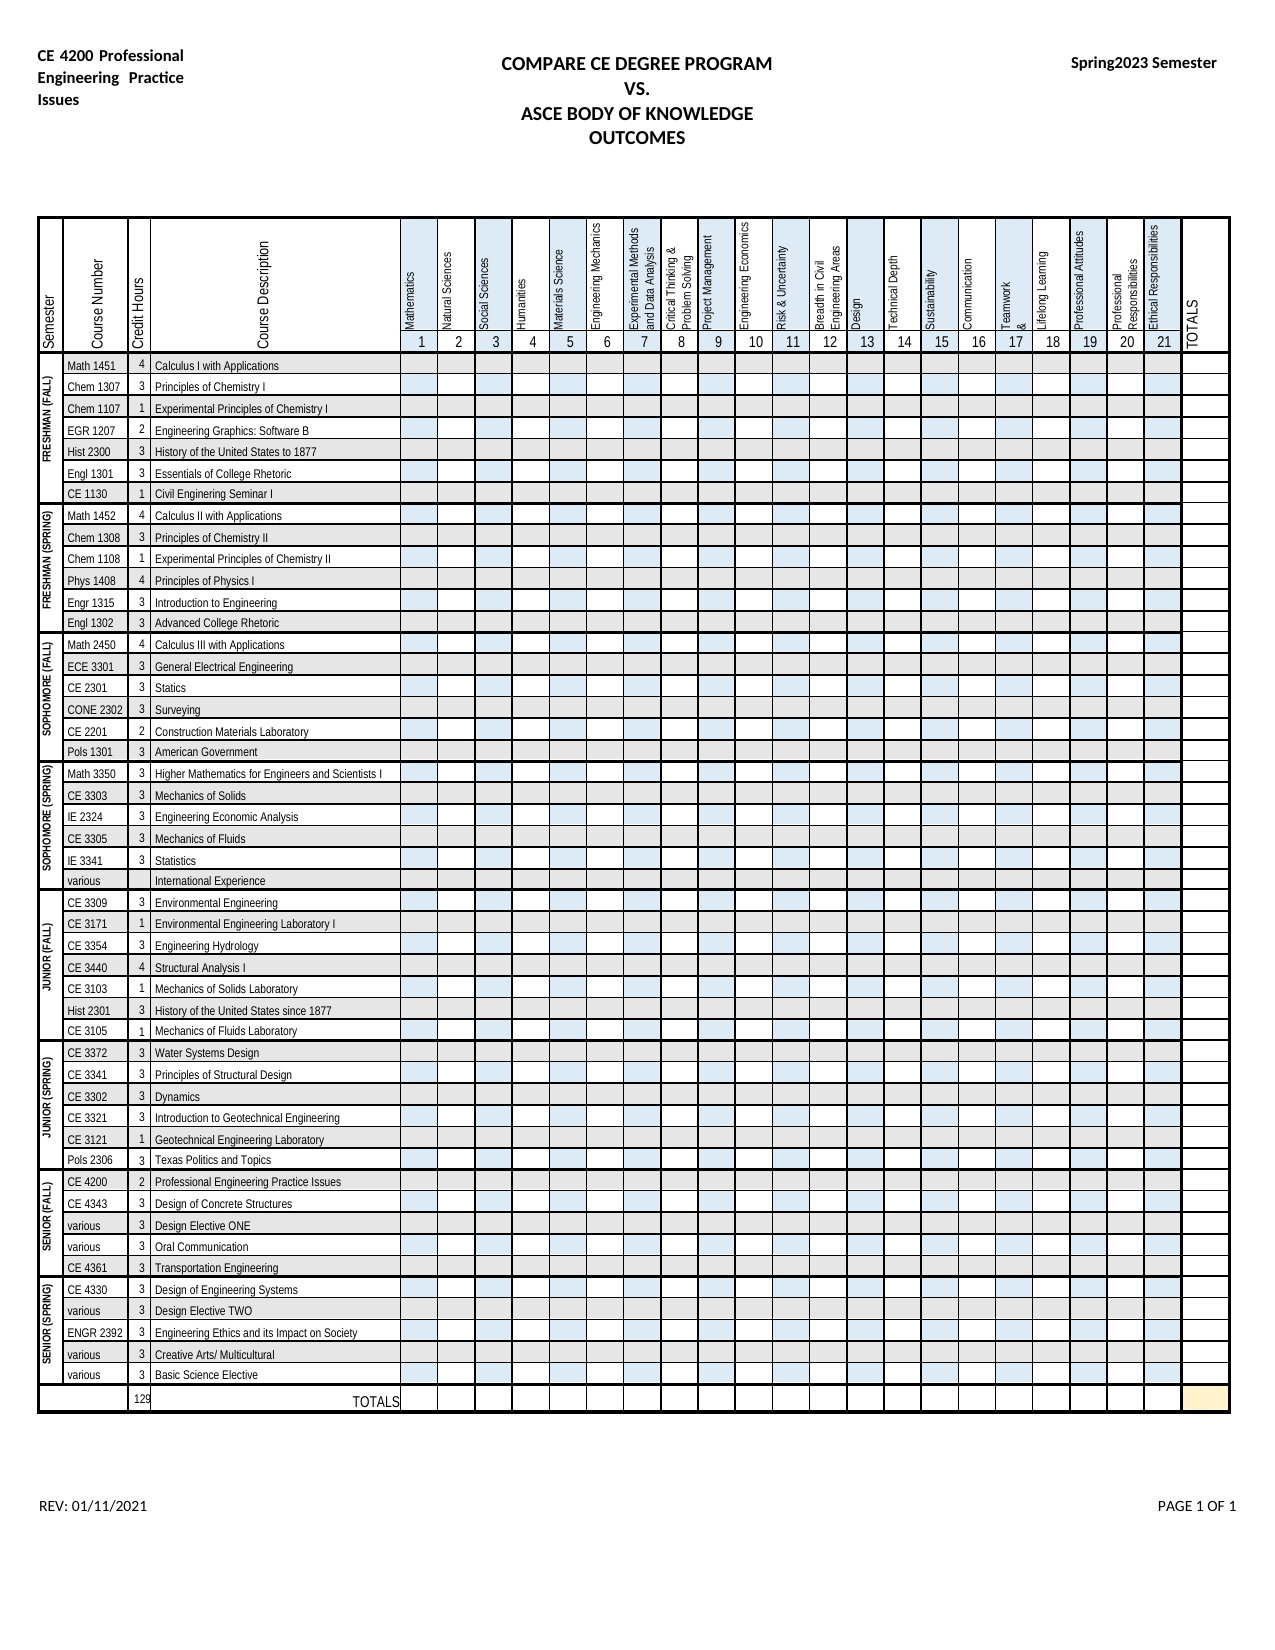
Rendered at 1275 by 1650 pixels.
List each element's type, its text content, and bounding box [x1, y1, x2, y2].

table_cell [699, 1062, 734, 1082]
table_cell [848, 1386, 883, 1410]
table_cell [1183, 568, 1228, 588]
table_cell [624, 1298, 660, 1318]
table_cell [1033, 826, 1069, 846]
table_cell [662, 461, 697, 481]
table_cell [587, 1042, 623, 1061]
table_cell 3 [129, 612, 150, 631]
table_cell [959, 396, 995, 416]
table_cell [959, 1278, 995, 1297]
table_cell CE 3321 [64, 1106, 127, 1126]
table_cell [438, 1235, 474, 1254]
table_cell [773, 1084, 809, 1104]
table_cell [1145, 634, 1180, 652]
table_cell [773, 933, 809, 953]
table_cell [401, 1020, 437, 1039]
table_cell [848, 1342, 883, 1362]
table_cell [587, 439, 623, 459]
table_cell [476, 547, 511, 567]
table_cell [699, 374, 734, 394]
table_header Mathematics [401, 219, 437, 329]
table_cell [476, 1320, 511, 1340]
table_cell [550, 396, 586, 416]
table_cell [438, 826, 474, 846]
table_cell [401, 741, 437, 759]
table_cell [773, 826, 809, 846]
table_cell [587, 805, 623, 824]
table_cell [513, 1213, 549, 1233]
table_cell [810, 1020, 846, 1039]
table_cell [810, 354, 846, 373]
table_cell [810, 1042, 846, 1061]
table_cell [959, 590, 995, 610]
table_cell [662, 1256, 697, 1275]
table_cell 3 [129, 1256, 150, 1275]
table_cell [996, 590, 1032, 610]
table_cell [773, 741, 809, 759]
table_cell [662, 505, 697, 523]
table_cell [959, 805, 995, 824]
table_cell [513, 525, 549, 545]
table_cell [1033, 1363, 1069, 1382]
table_cell [959, 1320, 995, 1340]
table_cell [699, 547, 734, 567]
table_cell [922, 1342, 958, 1362]
table_cell [885, 505, 920, 523]
table_cell [624, 1127, 660, 1147]
table_cell [476, 1020, 511, 1039]
table_cell [885, 676, 920, 696]
table_cell Structural Analysis I [151, 955, 400, 975]
table_cell [1183, 1213, 1228, 1233]
table_cell [699, 634, 734, 652]
table_cell [401, 697, 437, 717]
table_cell IE 2324 [64, 805, 127, 824]
table_cell [1108, 525, 1143, 545]
table_cell [996, 354, 1032, 373]
table_cell [1183, 955, 1228, 975]
table_cell various [64, 1298, 127, 1318]
table_cell TOTALS [151, 1386, 400, 1410]
table_cell [699, 1084, 734, 1104]
table_cell various [64, 1213, 127, 1233]
table_cell 3 [129, 763, 150, 781]
table_cell [810, 1235, 846, 1254]
table_cell [1071, 634, 1106, 652]
table_cell [513, 870, 549, 888]
table_cell [1183, 654, 1228, 674]
table_cell [438, 697, 474, 717]
table_cell [922, 891, 958, 910]
table_cell [1033, 977, 1069, 997]
table_cell [624, 912, 660, 932]
table_cell [438, 1386, 474, 1410]
table_cell [1033, 1256, 1069, 1275]
table_cell Experimental Principles of Chemistry II [151, 547, 400, 567]
table_cell [624, 1191, 660, 1211]
table_cell [699, 461, 734, 481]
table_cell [1108, 955, 1143, 975]
table_cell 3 [129, 1213, 150, 1233]
table_cell Transportation Engineering [151, 1256, 400, 1275]
table_cell [1108, 1191, 1143, 1211]
table_cell [476, 590, 511, 610]
table_cell [624, 590, 660, 610]
table_cell [1108, 848, 1143, 868]
table_cell [1108, 418, 1143, 438]
table_cell [959, 870, 995, 888]
table_cell [736, 1235, 772, 1254]
table_cell [1108, 977, 1143, 997]
table_cell CE 3354 [64, 933, 127, 953]
table_cell [476, 396, 511, 416]
table_cell [848, 805, 883, 824]
table_cell [699, 719, 734, 739]
table_cell [662, 763, 697, 781]
table_cell [1183, 1149, 1228, 1168]
table_cell Chem 1108 [64, 547, 127, 567]
table_cell [513, 568, 549, 588]
table_cell [996, 634, 1032, 652]
table_cell [1033, 1149, 1069, 1168]
table_cell [587, 870, 623, 888]
table_cell Introduction to Geotechnical Engineering [151, 1106, 400, 1126]
table_cell [773, 354, 809, 373]
table_cell [959, 1298, 995, 1318]
table_cell [1145, 374, 1180, 394]
table_cell Mechanics of Fluids Laboratory [151, 1020, 400, 1039]
table_cell [1183, 826, 1228, 846]
table_cell 6 [587, 331, 623, 351]
table_cell [587, 719, 623, 739]
table_cell [662, 1171, 697, 1189]
table_cell Statistics [151, 848, 400, 868]
table_cell 3 [129, 1062, 150, 1082]
table_cell [401, 505, 437, 523]
table_cell [1183, 1020, 1228, 1039]
text ASCE BODY OF KNOWLEDGE OUTCOMES [474, 101, 799, 149]
table_header Design [848, 219, 883, 329]
table_cell [513, 1235, 549, 1254]
table_cell [1145, 1191, 1180, 1211]
table_cell [587, 1235, 623, 1254]
table_cell [885, 891, 920, 910]
table_cell [587, 955, 623, 975]
table_cell [513, 1191, 549, 1211]
table_cell CE 4343 [64, 1191, 127, 1211]
table_cell Chem 1307 [64, 374, 127, 394]
table_header Breadth in Civil Engineering Areas [810, 219, 846, 329]
table_cell [848, 1020, 883, 1039]
table_cell [1033, 912, 1069, 932]
text REV: 01/11/2021 PAGE 1 OF 1 [39, 1496, 1248, 1515]
table_cell [996, 998, 1032, 1018]
table_cell [848, 568, 883, 588]
table_cell 15 [922, 331, 958, 351]
table_cell Engineering Ethics and its Impact on Society [151, 1320, 400, 1340]
table_cell [959, 1149, 995, 1168]
table_cell 4 [129, 568, 150, 588]
table_cell [1071, 977, 1106, 997]
table_cell [550, 1020, 586, 1039]
table_cell [922, 719, 958, 739]
table_cell 2 [129, 1171, 150, 1189]
table_cell [662, 719, 697, 739]
table_cell [1071, 805, 1106, 824]
table_cell [1108, 590, 1143, 610]
table_cell [996, 547, 1032, 567]
table_cell [736, 955, 772, 975]
table_cell [1108, 1084, 1143, 1104]
table_cell [1108, 483, 1143, 502]
table_cell [513, 1256, 549, 1275]
table_cell Mechanics of Solids [151, 783, 400, 803]
table_cell [699, 697, 734, 717]
table_cell [848, 933, 883, 953]
table_cell [996, 1042, 1032, 1061]
table_cell [996, 1127, 1032, 1147]
table_cell [1033, 1320, 1069, 1340]
table_cell [438, 1106, 474, 1126]
table_cell [662, 1213, 697, 1233]
table_cell [438, 1213, 474, 1233]
table_cell [1071, 848, 1106, 868]
table_cell [662, 891, 697, 910]
table_cell 3 [129, 590, 150, 610]
table_cell [1071, 741, 1106, 759]
table_cell [662, 933, 697, 953]
table_cell [959, 826, 995, 846]
table_cell [624, 439, 660, 459]
table_cell [587, 1213, 623, 1233]
table_cell 4 [129, 955, 150, 975]
table_cell CE 3372 [64, 1042, 127, 1061]
table_cell [885, 783, 920, 803]
table_cell [550, 1298, 586, 1318]
table_cell [662, 1278, 697, 1297]
table_cell Hist 2300 [64, 439, 127, 459]
table_cell [1183, 461, 1228, 481]
table_cell [959, 505, 995, 523]
table_cell [1183, 998, 1228, 1018]
table_cell [401, 1363, 437, 1382]
table_cell [513, 1062, 549, 1082]
table_cell [624, 525, 660, 545]
table_header Sustainability [922, 219, 958, 329]
table_cell [810, 590, 846, 610]
table_cell [1071, 1127, 1106, 1147]
table_cell [550, 763, 586, 781]
table_cell [1183, 1256, 1228, 1275]
table_cell [662, 547, 697, 567]
table_cell [996, 374, 1032, 394]
table_cell [1108, 654, 1143, 674]
table_cell [699, 1149, 734, 1168]
table_cell [922, 525, 958, 545]
table_cell [848, 1235, 883, 1254]
table_cell JUNIOR (FALL) [40, 891, 62, 1039]
table_cell [885, 870, 920, 888]
table_cell [624, 354, 660, 373]
table_cell [587, 483, 623, 502]
table_cell [959, 1191, 995, 1211]
table_cell 3 [129, 805, 150, 824]
table_cell [1033, 1106, 1069, 1126]
table_cell [996, 439, 1032, 459]
table_cell [438, 998, 474, 1018]
table_cell [1071, 547, 1106, 567]
table_cell 9 [699, 331, 734, 351]
table_cell [736, 547, 772, 567]
table_cell [848, 634, 883, 652]
table_cell [848, 396, 883, 416]
table_cell [513, 654, 549, 674]
table_cell [848, 998, 883, 1018]
table_cell [587, 1106, 623, 1126]
table_cell [736, 396, 772, 416]
table_cell [1145, 763, 1180, 781]
table_cell [1071, 998, 1106, 1018]
table_cell [1183, 783, 1228, 803]
table_cell [1145, 1106, 1180, 1126]
table_cell Construction Materials Laboratory [151, 719, 400, 739]
table_cell [1108, 1020, 1143, 1039]
table_cell [550, 741, 586, 759]
table_cell [922, 676, 958, 696]
table_cell [699, 1386, 734, 1410]
table_cell 14 [885, 331, 920, 351]
table_cell [624, 1213, 660, 1233]
table_cell [1183, 439, 1228, 459]
table_cell [1108, 396, 1143, 416]
table_cell Environmental Engineering Laboratory I [151, 912, 400, 932]
table_cell [1033, 525, 1069, 545]
table_cell [587, 912, 623, 932]
table_cell [1071, 1235, 1106, 1254]
table_cell [1071, 612, 1106, 631]
table_cell ECE 3301 [64, 654, 127, 674]
table_cell [587, 1342, 623, 1362]
table_cell [848, 1127, 883, 1147]
table_cell [810, 396, 846, 416]
table_cell [848, 418, 883, 438]
table_cell [810, 848, 846, 868]
table_cell [438, 783, 474, 803]
table_cell [438, 634, 474, 652]
table_cell various [64, 1342, 127, 1362]
table_cell [587, 461, 623, 481]
table_cell [1033, 1213, 1069, 1233]
table_cell [624, 396, 660, 416]
table_cell [996, 1298, 1032, 1318]
table_cell [810, 1256, 846, 1275]
table_cell [587, 697, 623, 717]
table_cell [662, 1320, 697, 1340]
table_cell [1108, 1320, 1143, 1340]
table_cell 3 [129, 1191, 150, 1211]
table_cell [810, 998, 846, 1018]
table_cell [587, 1278, 623, 1297]
table_cell 1 [401, 331, 437, 351]
table_cell [513, 374, 549, 394]
table_cell [885, 547, 920, 567]
table_cell CE 4361 [64, 1256, 127, 1275]
table_cell [476, 1042, 511, 1061]
table_cell [810, 676, 846, 696]
table_cell Introduction to Engineering [151, 590, 400, 610]
table_cell [848, 1298, 883, 1318]
table_cell [773, 396, 809, 416]
table_cell [438, 354, 474, 373]
table_cell [550, 505, 586, 523]
table_cell [773, 1106, 809, 1126]
table_cell [922, 1235, 958, 1254]
table_cell [922, 977, 958, 997]
table_cell [699, 590, 734, 610]
table_cell [550, 547, 586, 567]
table_cell [810, 912, 846, 932]
table_cell 3 [129, 1363, 150, 1382]
table_header Experimental Methods and Data Analysis [624, 219, 660, 329]
table_cell [959, 1213, 995, 1233]
table_cell 3 [476, 331, 511, 351]
table_cell [996, 933, 1032, 953]
table_header Teamwork & Leadership [996, 219, 1032, 329]
table_cell [1145, 933, 1180, 953]
table_cell [810, 1363, 846, 1382]
table_cell [662, 805, 697, 824]
table_cell 3 [129, 933, 150, 953]
table_cell [810, 1342, 846, 1362]
table_cell [662, 568, 697, 588]
table_cell [736, 763, 772, 781]
table_header Natural Sciences [438, 219, 474, 329]
table_cell [699, 998, 734, 1018]
table_cell [476, 870, 511, 888]
table_cell [1145, 783, 1180, 803]
table_cell [662, 1235, 697, 1254]
table_cell [550, 1106, 586, 1126]
table_header TOTALS [1183, 219, 1228, 351]
table_cell [773, 1127, 809, 1147]
table_cell [401, 1278, 437, 1297]
table_cell [848, 676, 883, 696]
table_cell [587, 1256, 623, 1275]
table_cell [1071, 1256, 1106, 1275]
table_cell [624, 418, 660, 438]
table_cell [401, 461, 437, 481]
table_cell [959, 1062, 995, 1082]
table_cell [736, 977, 772, 997]
table_cell [1071, 418, 1106, 438]
table_cell [624, 783, 660, 803]
table_cell [996, 1386, 1032, 1410]
table_cell [1108, 1386, 1143, 1410]
table_cell [810, 1149, 846, 1168]
table_cell [624, 998, 660, 1018]
table_cell [476, 1256, 511, 1275]
table_cell [550, 1084, 586, 1104]
table_cell CE 3440 [64, 955, 127, 975]
table_cell [401, 763, 437, 781]
table_cell [810, 805, 846, 824]
table_cell [662, 354, 697, 373]
table_cell [1033, 634, 1069, 652]
table_cell [736, 1320, 772, 1340]
table_cell Principles of Physics I [151, 568, 400, 588]
table_cell [1145, 912, 1180, 932]
table_cell 1 [129, 912, 150, 932]
table_cell [1033, 1127, 1069, 1147]
table_cell [662, 374, 697, 394]
table_cell 3 [129, 461, 150, 481]
table_cell 3 [129, 998, 150, 1018]
table_cell SENIOR (FALL) [40, 1171, 62, 1275]
table_cell CE 3121 [64, 1127, 127, 1147]
table_cell [773, 505, 809, 523]
table_cell [1033, 1084, 1069, 1104]
table_cell [662, 418, 697, 438]
table_cell [624, 1171, 660, 1189]
table_cell [773, 439, 809, 459]
table_cell Hist 2301 [64, 998, 127, 1018]
table_cell [1145, 505, 1180, 523]
table_cell [996, 1256, 1032, 1275]
table_cell [959, 955, 995, 975]
table_cell Phys 1408 [64, 568, 127, 588]
table_cell [513, 461, 549, 481]
table_cell [848, 912, 883, 932]
table_cell [1033, 719, 1069, 739]
table_cell [736, 933, 772, 953]
table_cell [885, 1106, 920, 1126]
table_cell [1071, 1062, 1106, 1082]
table_cell [587, 891, 623, 910]
table_cell CONE 2302 [64, 697, 127, 717]
table_cell [587, 634, 623, 652]
table_cell [662, 396, 697, 416]
table_cell [550, 697, 586, 717]
table_cell Engineering Economic Analysis [151, 805, 400, 824]
table_cell [736, 634, 772, 652]
table_cell [922, 1386, 958, 1410]
table_cell [550, 891, 586, 910]
table_cell Principles of Chemistry I [151, 374, 400, 394]
table_cell [550, 1278, 586, 1297]
table_cell [699, 848, 734, 868]
table_cell [996, 654, 1032, 674]
table_cell [662, 826, 697, 846]
table_cell 3 [129, 1106, 150, 1126]
table_cell CE 2201 [64, 719, 127, 739]
table_cell 3 [129, 1298, 150, 1318]
table_cell [587, 1386, 623, 1410]
table_cell [624, 505, 660, 523]
table_cell [1145, 1149, 1180, 1168]
table_cell [550, 1191, 586, 1211]
table_cell [587, 1149, 623, 1168]
table_cell 3 [129, 676, 150, 696]
table_cell [885, 418, 920, 438]
table_cell Math 2450 [64, 634, 127, 652]
table_cell [662, 1386, 697, 1410]
table_cell 3 [129, 783, 150, 803]
table_cell [1071, 1298, 1106, 1318]
table_cell [959, 848, 995, 868]
table_cell 3 [129, 741, 150, 759]
table_cell [959, 1042, 995, 1061]
table_cell [810, 1386, 846, 1410]
table_cell [773, 547, 809, 567]
table_cell CE 3309 [64, 891, 127, 910]
table_cell [624, 741, 660, 759]
table_cell [922, 1042, 958, 1061]
table_cell [476, 741, 511, 759]
table_cell [401, 1106, 437, 1126]
table_cell [1071, 1042, 1106, 1061]
table_cell [587, 763, 623, 781]
table_cell [624, 955, 660, 975]
table_cell [996, 1278, 1032, 1297]
table_cell [699, 763, 734, 781]
table_cell [885, 763, 920, 781]
table_cell [624, 1320, 660, 1340]
table_cell [550, 1171, 586, 1189]
table_cell CE 3302 [64, 1084, 127, 1104]
table_cell [959, 1363, 995, 1382]
table_cell [773, 848, 809, 868]
table_cell [1145, 1298, 1180, 1318]
table_cell [550, 612, 586, 631]
table_cell SOPHOMORE (SPRING) [40, 763, 62, 888]
table_cell [996, 1320, 1032, 1340]
table_cell Environmental Engineering [151, 891, 400, 910]
table_cell [438, 676, 474, 696]
table_cell [848, 505, 883, 523]
table_cell [848, 783, 883, 803]
table_cell SOPHOMORE (FALL) [40, 634, 62, 759]
table_cell [1071, 1342, 1106, 1362]
table_cell [922, 1084, 958, 1104]
table_cell [476, 654, 511, 674]
table_cell [699, 676, 734, 696]
table_cell [1183, 1298, 1228, 1318]
table_cell [1033, 1278, 1069, 1297]
table_cell [922, 805, 958, 824]
table_cell [476, 1278, 511, 1297]
table_header Technical Depth [885, 219, 920, 329]
table_cell CE 3303 [64, 783, 127, 803]
table_cell [401, 1256, 437, 1275]
table_cell Math 1451 [64, 354, 127, 373]
table_cell [1183, 1170, 1228, 1189]
table_cell Civil Enginering Seminar I [151, 483, 400, 502]
table_cell [1183, 503, 1228, 523]
table_cell [587, 1320, 623, 1340]
table_cell [848, 1191, 883, 1211]
table_cell [513, 741, 549, 759]
table_cell [1033, 1342, 1069, 1362]
table_cell Essentials of College Rhetoric [151, 461, 400, 481]
table_cell [699, 826, 734, 846]
table_cell [1071, 697, 1106, 717]
table_cell [810, 1106, 846, 1126]
table_cell [773, 483, 809, 502]
table_cell [1071, 1171, 1106, 1189]
table_cell 3 [129, 848, 150, 868]
table_cell Oral Communication [151, 1235, 400, 1254]
table_cell [1145, 955, 1180, 975]
table_cell [1071, 826, 1106, 846]
table_cell [1183, 354, 1228, 373]
table_cell [699, 1235, 734, 1254]
table_cell [996, 612, 1032, 631]
table_cell Calculus I with Applications [151, 354, 400, 373]
table_cell 13 [848, 331, 883, 351]
table_cell Chem 1107 [64, 396, 127, 416]
table_cell [438, 525, 474, 545]
table_cell [699, 505, 734, 523]
table_cell [810, 783, 846, 803]
table_cell Experimental Principles of Chemistry I [151, 396, 400, 416]
table_cell 20 [1108, 331, 1143, 351]
table_cell [810, 525, 846, 545]
table_cell [550, 590, 586, 610]
table_cell [736, 1149, 772, 1168]
table_cell [922, 1020, 958, 1039]
table_cell [959, 697, 995, 717]
table_cell [1183, 912, 1228, 932]
table_cell [401, 1171, 437, 1189]
table_cell [996, 1191, 1032, 1211]
table_cell [736, 568, 772, 588]
table_cell [662, 741, 697, 759]
table_cell [476, 568, 511, 588]
table_cell [1071, 505, 1106, 523]
table_cell 3 [129, 1235, 150, 1254]
table_cell [922, 1062, 958, 1082]
table_cell [1108, 1278, 1143, 1297]
table_cell [1033, 1062, 1069, 1082]
table_cell CE 1130 [64, 483, 127, 502]
table_cell [1033, 741, 1069, 759]
table_cell [885, 1235, 920, 1254]
table_cell [662, 783, 697, 803]
table_cell [476, 1171, 511, 1189]
table_cell [959, 1342, 995, 1362]
table_cell [513, 396, 549, 416]
table_cell [401, 912, 437, 932]
table_cell [885, 1042, 920, 1061]
table_cell [810, 439, 846, 459]
table_cell [1071, 783, 1106, 803]
table_cell [1033, 354, 1069, 373]
table_cell [773, 1149, 809, 1168]
table_cell [1145, 1042, 1180, 1061]
table_cell [1033, 1020, 1069, 1039]
table_cell [996, 848, 1032, 868]
table_cell [550, 1256, 586, 1275]
table_cell [699, 1298, 734, 1318]
table_cell [699, 483, 734, 502]
table_cell [922, 1106, 958, 1126]
table_cell [699, 1191, 734, 1211]
table_cell [40, 1386, 127, 1410]
table_cell [848, 977, 883, 997]
table_cell [476, 1298, 511, 1318]
table_cell [885, 848, 920, 868]
table_cell [1145, 590, 1180, 610]
table_cell [662, 977, 697, 997]
table_cell [401, 1084, 437, 1104]
table_cell Design Elective ONE [151, 1213, 400, 1233]
table_header Materials Science [550, 219, 586, 329]
table_cell [699, 1278, 734, 1297]
table_cell [885, 1191, 920, 1211]
table_cell [587, 1171, 623, 1189]
table_cell [922, 870, 958, 888]
table_cell [810, 870, 846, 888]
table_cell [476, 1213, 511, 1233]
table_cell [959, 374, 995, 394]
table_cell [1145, 977, 1180, 997]
table_cell [810, 977, 846, 997]
table_cell [624, 461, 660, 481]
table_cell Pols 1301 [64, 741, 127, 759]
table_cell [401, 525, 437, 545]
table_cell [773, 1256, 809, 1275]
table_cell [922, 741, 958, 759]
table_cell [662, 998, 697, 1018]
table_cell [476, 418, 511, 438]
table_cell [476, 483, 511, 502]
table_cell [1033, 998, 1069, 1018]
table_cell [1108, 547, 1143, 567]
table_cell 4 [129, 634, 150, 652]
table_cell [1183, 1062, 1228, 1082]
table_cell [1108, 354, 1143, 373]
table_cell [885, 525, 920, 545]
table_cell [476, 891, 511, 910]
table_cell Dynamics [151, 1084, 400, 1104]
table_cell [624, 891, 660, 910]
table_cell [1071, 870, 1106, 888]
table_header Ethical Responsibilities [1145, 219, 1180, 329]
table_cell [1033, 891, 1069, 910]
table_cell [401, 439, 437, 459]
table_cell [1108, 933, 1143, 953]
table_cell [922, 998, 958, 1018]
table_cell [699, 955, 734, 975]
table_cell [885, 697, 920, 717]
table_cell [438, 1191, 474, 1211]
table_cell [513, 848, 549, 868]
table_cell [1145, 418, 1180, 438]
table_cell 16 [959, 331, 995, 351]
table_cell [922, 354, 958, 373]
table_cell 4 [129, 505, 150, 523]
table_cell IE 3341 [64, 848, 127, 868]
table_cell [401, 1042, 437, 1061]
table_cell [662, 1298, 697, 1318]
table_cell [1108, 912, 1143, 932]
table_cell ENGR 2392 [64, 1320, 127, 1340]
table_cell [848, 891, 883, 910]
table_cell [996, 1149, 1032, 1168]
table_cell [1145, 826, 1180, 846]
table_cell [922, 1127, 958, 1147]
table_cell [438, 1342, 474, 1362]
table_cell [476, 848, 511, 868]
table_cell [1033, 1191, 1069, 1211]
table_cell [1145, 568, 1180, 588]
table_cell [922, 374, 958, 394]
table_cell [885, 1320, 920, 1340]
table_cell [996, 1106, 1032, 1126]
table_cell [885, 654, 920, 674]
table_cell [587, 741, 623, 759]
table_cell [1108, 1127, 1143, 1147]
table_cell [476, 783, 511, 803]
table_cell 129 [129, 1386, 150, 1410]
table_cell [662, 955, 697, 975]
table_cell [550, 1342, 586, 1362]
table_cell [401, 374, 437, 394]
table_cell [550, 870, 586, 888]
table_cell [438, 374, 474, 394]
table_cell [773, 418, 809, 438]
table_cell [1183, 418, 1228, 438]
table_cell [922, 418, 958, 438]
table_cell [438, 505, 474, 523]
table_cell [1033, 461, 1069, 481]
table_cell [699, 418, 734, 438]
table_cell [848, 1320, 883, 1340]
table_cell [1108, 1042, 1143, 1061]
table_cell [624, 612, 660, 631]
table_cell [401, 612, 437, 631]
table_cell [476, 505, 511, 523]
table_cell [736, 439, 772, 459]
table_cell [1108, 805, 1143, 824]
table_cell [401, 977, 437, 997]
table_cell [1071, 1020, 1106, 1039]
table_cell [996, 676, 1032, 696]
table_cell [438, 396, 474, 416]
table_cell [922, 612, 958, 631]
table_cell [959, 783, 995, 803]
table_cell [438, 741, 474, 759]
table_cell [959, 568, 995, 588]
table_cell 3 [129, 826, 150, 846]
table_cell [848, 1213, 883, 1233]
table_cell [885, 1278, 920, 1297]
table_cell [1145, 547, 1180, 567]
table_cell [922, 1363, 958, 1382]
table_cell JUNIOR (SPRING) [40, 1042, 62, 1168]
table_cell [773, 612, 809, 631]
table_cell CE 2301 [64, 676, 127, 696]
table_cell [1108, 461, 1143, 481]
table_cell [848, 1171, 883, 1189]
table_cell [401, 354, 437, 373]
table_cell [736, 1084, 772, 1104]
table_cell [476, 977, 511, 997]
table_cell [810, 891, 846, 910]
table_cell [810, 1213, 846, 1233]
table_cell [1033, 805, 1069, 824]
table_cell [996, 1062, 1032, 1082]
table_cell [1183, 676, 1228, 696]
table_cell [885, 933, 920, 953]
table_cell [587, 977, 623, 997]
table_cell [959, 933, 995, 953]
table_cell [996, 955, 1032, 975]
table_cell [885, 1256, 920, 1275]
table_cell [438, 1084, 474, 1104]
table_cell [699, 933, 734, 953]
table_cell [513, 1363, 549, 1382]
table_cell [513, 439, 549, 459]
table_cell [699, 1363, 734, 1382]
table_cell [587, 547, 623, 567]
table_cell [1071, 1106, 1106, 1126]
table_cell [736, 848, 772, 868]
table_cell [401, 1127, 437, 1147]
table_cell [736, 612, 772, 631]
table_cell History of the United States since 1877 [151, 998, 400, 1018]
table_cell [401, 719, 437, 739]
table_cell [885, 612, 920, 631]
table_cell [513, 634, 549, 652]
table_cell Calculus II with Applications [151, 505, 400, 523]
table_cell [736, 1127, 772, 1147]
table_cell [513, 826, 549, 846]
table_cell [810, 374, 846, 394]
table_cell [401, 590, 437, 610]
table_cell [513, 1342, 549, 1362]
table_cell [773, 1278, 809, 1297]
table_cell [1145, 354, 1180, 373]
table_cell [1145, 1320, 1180, 1340]
table_cell [1071, 461, 1106, 481]
table_cell CE 3171 [64, 912, 127, 932]
table_cell [810, 612, 846, 631]
table_cell [848, 354, 883, 373]
table_cell [736, 505, 772, 523]
table_cell [736, 418, 772, 438]
table_cell Chem 1308 [64, 525, 127, 545]
table_cell [1033, 1042, 1069, 1061]
table_cell [885, 483, 920, 502]
table_cell [587, 1363, 623, 1382]
table_cell [1183, 1191, 1228, 1211]
table_cell [550, 998, 586, 1018]
table_cell [624, 568, 660, 588]
table_cell [885, 1386, 920, 1410]
table_cell [476, 1191, 511, 1211]
table_cell [1108, 763, 1143, 781]
table_cell [959, 439, 995, 459]
table_cell [959, 741, 995, 759]
table_cell [699, 612, 734, 631]
table_header Lifelong Learning [1033, 219, 1069, 329]
table_cell [1071, 1149, 1106, 1168]
table_cell [922, 912, 958, 932]
table_cell [885, 1020, 920, 1039]
table_cell [773, 676, 809, 696]
table_cell 8 [662, 331, 697, 351]
table_cell [996, 1342, 1032, 1362]
table_cell [1183, 1320, 1228, 1340]
table_cell [1071, 1084, 1106, 1104]
table_cell [438, 933, 474, 953]
table_cell Engr 1315 [64, 590, 127, 610]
table_cell [438, 955, 474, 975]
table_cell [959, 525, 995, 545]
table_cell [959, 1171, 995, 1189]
table_cell [959, 654, 995, 674]
table_cell [438, 590, 474, 610]
table_cell [513, 1149, 549, 1168]
table_cell [959, 1084, 995, 1104]
table_cell [662, 848, 697, 868]
table_cell [662, 1342, 697, 1362]
table_cell [438, 1020, 474, 1039]
table_cell [773, 1320, 809, 1340]
table_cell American Government [151, 741, 400, 759]
table_cell [1145, 805, 1180, 824]
table_cell [1145, 848, 1180, 868]
table_cell [1145, 612, 1180, 631]
table_cell [550, 1213, 586, 1233]
table_cell [476, 763, 511, 781]
table_cell [848, 525, 883, 545]
table_cell [438, 418, 474, 438]
table_cell Engl 1302 [64, 612, 127, 631]
table_cell [438, 1042, 474, 1061]
table_cell [699, 1127, 734, 1147]
table_cell [848, 697, 883, 717]
table_cell [624, 1062, 660, 1082]
table_cell [1145, 1171, 1180, 1189]
table_header Humanities [513, 219, 549, 329]
table_cell [401, 848, 437, 868]
table_cell [1145, 1127, 1180, 1147]
table_cell [476, 354, 511, 373]
table_cell [1145, 654, 1180, 674]
table_cell [476, 933, 511, 953]
table_cell [1108, 1106, 1143, 1126]
table_cell [476, 525, 511, 545]
table_cell [1033, 1171, 1069, 1189]
table_cell [513, 483, 549, 502]
table_cell 3 [129, 439, 150, 459]
table_cell CE 3341 [64, 1062, 127, 1082]
table_cell [1145, 697, 1180, 717]
table_cell [959, 998, 995, 1018]
table_cell Higher Mathematics for Engineers and Scientists I [151, 763, 400, 781]
table_cell [624, 483, 660, 502]
table_cell 4 [513, 331, 549, 351]
table_cell [438, 483, 474, 502]
table_cell [513, 1278, 549, 1297]
table_cell [996, 826, 1032, 846]
table_cell [513, 977, 549, 997]
table_cell [848, 741, 883, 759]
table_header Communication [959, 219, 995, 329]
table_cell [1108, 1342, 1143, 1362]
table_cell [1145, 1062, 1180, 1082]
table_cell [1071, 483, 1106, 502]
table_cell [885, 805, 920, 824]
table_cell [1108, 1171, 1143, 1189]
table_cell 21 [1145, 331, 1180, 351]
table_cell [1183, 483, 1228, 502]
table_cell [513, 1020, 549, 1039]
table_cell [662, 525, 697, 545]
table_cell [1071, 763, 1106, 781]
table_cell [996, 741, 1032, 759]
table_cell [736, 590, 772, 610]
table_cell various [64, 1363, 127, 1382]
table_cell [996, 525, 1032, 545]
table_cell Statics [151, 676, 400, 696]
table_cell [736, 1256, 772, 1275]
table_cell [662, 612, 697, 631]
table_cell [959, 891, 995, 910]
table_cell [773, 697, 809, 717]
table_cell [550, 439, 586, 459]
table_cell [1033, 505, 1069, 523]
table_cell [1033, 1235, 1069, 1254]
table_cell [1183, 697, 1228, 717]
table_cell [996, 697, 1032, 717]
table_cell [587, 998, 623, 1018]
table_cell 3 [129, 525, 150, 545]
table_cell [736, 354, 772, 373]
table_cell [662, 1149, 697, 1168]
table_cell [848, 848, 883, 868]
table_cell [810, 1298, 846, 1318]
table_cell [699, 654, 734, 674]
table_cell [810, 697, 846, 717]
table_cell [1071, 1386, 1106, 1410]
table_cell 17 [996, 331, 1032, 351]
table_cell [773, 568, 809, 588]
table_cell [959, 461, 995, 481]
table_cell [773, 998, 809, 1018]
table_cell [624, 1363, 660, 1382]
table_cell [810, 1127, 846, 1147]
table_cell [773, 1062, 809, 1082]
table_cell [401, 568, 437, 588]
table_cell [1108, 1298, 1143, 1318]
table_header Engineering Mechanics [587, 219, 623, 329]
table_cell [550, 676, 586, 696]
table_cell [699, 1042, 734, 1061]
table_cell [1108, 374, 1143, 394]
table_cell [438, 912, 474, 932]
table_cell [773, 1363, 809, 1382]
table_cell Mechanics of Fluids [151, 826, 400, 846]
table_cell [959, 1256, 995, 1275]
table_cell [848, 483, 883, 502]
table_cell [662, 590, 697, 610]
table_cell [624, 848, 660, 868]
table_cell [1071, 1363, 1106, 1382]
table_cell [1145, 396, 1180, 416]
table_cell [550, 461, 586, 481]
table_cell [401, 483, 437, 502]
table_cell [624, 374, 660, 394]
table_cell [699, 396, 734, 416]
table_cell [885, 977, 920, 997]
table_cell [1145, 1278, 1180, 1297]
table_cell [736, 783, 772, 803]
table_cell [513, 547, 549, 567]
table_cell 3 [129, 1342, 150, 1362]
table_cell [662, 1020, 697, 1039]
table_header Professional Responsibilities [1108, 219, 1143, 329]
table_cell [550, 654, 586, 674]
table_header Critical Thinking & Problem Solving [662, 219, 697, 329]
table_cell [624, 547, 660, 567]
table_cell [476, 912, 511, 932]
table_cell [996, 783, 1032, 803]
table_cell [810, 568, 846, 588]
table_cell 3 [129, 1320, 150, 1340]
table_cell [438, 568, 474, 588]
table_cell [1071, 439, 1106, 459]
table_cell [438, 1171, 474, 1189]
table_cell 4 [129, 354, 150, 373]
table_cell [773, 805, 809, 824]
table_cell Design Elective TWO [151, 1298, 400, 1318]
table_cell [699, 870, 734, 888]
table_cell [885, 741, 920, 759]
table_cell [401, 955, 437, 975]
table_cell [848, 719, 883, 739]
table_cell [587, 568, 623, 588]
table_cell [736, 912, 772, 932]
table_cell [885, 1149, 920, 1168]
table_cell [773, 977, 809, 997]
table_cell [476, 374, 511, 394]
table_cell [438, 1363, 474, 1382]
table_cell [885, 439, 920, 459]
table_cell [1071, 933, 1106, 953]
table_cell [922, 547, 958, 567]
table_cell [550, 977, 586, 997]
table_cell [587, 396, 623, 416]
table_cell [736, 870, 772, 888]
table_cell Basic Science Elective [151, 1363, 400, 1382]
table_cell [1071, 1191, 1106, 1211]
table_cell [1108, 998, 1143, 1018]
table_cell 1 [129, 1020, 150, 1039]
table_cell Pols 2306 [64, 1149, 127, 1168]
table_cell [885, 1363, 920, 1382]
table_cell [401, 826, 437, 846]
table_cell [959, 763, 995, 781]
table_cell [996, 418, 1032, 438]
table_cell [476, 998, 511, 1018]
table_cell [624, 933, 660, 953]
table_cell [587, 1062, 623, 1082]
table_cell [996, 1213, 1032, 1233]
table_cell [996, 568, 1032, 588]
table_cell [773, 763, 809, 781]
table_cell [1071, 955, 1106, 975]
table_cell [736, 654, 772, 674]
table_cell [1108, 1149, 1143, 1168]
table_cell [848, 870, 883, 888]
table_cell [773, 783, 809, 803]
table_cell [438, 1256, 474, 1275]
table_cell [401, 870, 437, 888]
table_cell [810, 634, 846, 652]
table_cell [773, 912, 809, 932]
table_cell [662, 1127, 697, 1147]
table_cell [513, 612, 549, 631]
table_cell [810, 826, 846, 846]
table_cell [885, 1213, 920, 1233]
table_cell [401, 396, 437, 416]
table_cell 1 [129, 396, 150, 416]
table_cell [476, 805, 511, 824]
table_cell [848, 1363, 883, 1382]
table_cell [996, 1363, 1032, 1382]
table_cell [810, 763, 846, 781]
table_cell [513, 1042, 549, 1061]
table_cell [885, 1298, 920, 1318]
table_cell Engineering Hydrology [151, 933, 400, 953]
table_cell [401, 1386, 437, 1410]
table_cell [810, 1084, 846, 1104]
table_cell Engl 1301 [64, 461, 127, 481]
table_cell [736, 891, 772, 910]
table_cell Design of Engineering Systems [151, 1278, 400, 1297]
table_cell [885, 634, 920, 652]
table_cell [1183, 761, 1228, 781]
table_cell [810, 719, 846, 739]
table_cell [476, 612, 511, 631]
table_cell [848, 826, 883, 846]
table_cell 2 [438, 331, 474, 351]
table_cell [513, 1298, 549, 1318]
table_cell [476, 719, 511, 739]
table_cell 3 [129, 891, 150, 910]
table_cell [885, 461, 920, 481]
table_cell [662, 676, 697, 696]
table_cell [996, 763, 1032, 781]
table_cell [624, 676, 660, 696]
table_cell [550, 483, 586, 502]
table_cell [1108, 741, 1143, 759]
table_cell [922, 1171, 958, 1189]
table_cell [922, 826, 958, 846]
table_cell [624, 1042, 660, 1061]
table_cell [476, 955, 511, 975]
table_cell [736, 1062, 772, 1082]
table_cell [773, 461, 809, 481]
table_cell 1 [129, 1127, 150, 1147]
table_cell [1108, 568, 1143, 588]
table_cell [959, 612, 995, 631]
table_cell [1108, 826, 1143, 846]
table_cell [1183, 870, 1228, 888]
table_cell Principles of Chemistry II [151, 525, 400, 545]
table_cell [959, 547, 995, 567]
table_cell [1108, 1363, 1143, 1382]
table_cell 3 [129, 1084, 150, 1104]
table_cell [959, 719, 995, 739]
table_cell [699, 912, 734, 932]
table_cell Math 3350 [64, 763, 127, 781]
table_cell [476, 1386, 511, 1410]
table_cell [587, 783, 623, 803]
table_cell [587, 354, 623, 373]
table_cell [662, 1062, 697, 1082]
table_cell [438, 805, 474, 824]
table_cell [996, 505, 1032, 523]
text COMPARE CE DEGREE PROGRAM VS. [501, 51, 773, 100]
table_cell [1183, 590, 1228, 610]
table_cell [773, 374, 809, 394]
table_cell [810, 483, 846, 502]
table_cell [1071, 719, 1106, 739]
table_cell 11 [773, 331, 809, 351]
table_cell [1183, 1386, 1228, 1410]
table_cell [1183, 1041, 1228, 1061]
table_cell [476, 1342, 511, 1362]
table_cell [922, 1213, 958, 1233]
table_cell [1108, 870, 1143, 888]
table_cell [513, 998, 549, 1018]
table_cell [736, 741, 772, 759]
table_cell [624, 1149, 660, 1168]
table_cell [848, 590, 883, 610]
table_cell [773, 654, 809, 674]
table_cell [885, 568, 920, 588]
table_cell [736, 719, 772, 739]
table_cell [736, 525, 772, 545]
table_cell [810, 741, 846, 759]
table_cell [1183, 848, 1228, 868]
table_cell [662, 1191, 697, 1211]
table_cell [401, 933, 437, 953]
table_cell [699, 805, 734, 824]
table_cell [773, 590, 809, 610]
table_cell [624, 1256, 660, 1275]
table_cell [513, 1320, 549, 1340]
table_cell [513, 1106, 549, 1126]
table_cell [438, 891, 474, 910]
table_cell [550, 1149, 586, 1168]
table_cell [1033, 612, 1069, 631]
table_cell [550, 1320, 586, 1340]
table_cell [1033, 374, 1069, 394]
table_cell 18 [1033, 331, 1069, 351]
table_cell [624, 1278, 660, 1297]
table_cell [1071, 568, 1106, 588]
table_cell [848, 763, 883, 781]
table_cell [1183, 977, 1228, 997]
table_cell [922, 933, 958, 953]
table_cell 3 [129, 697, 150, 717]
table_cell [1033, 933, 1069, 953]
table_cell [1183, 933, 1228, 953]
table_cell [1033, 590, 1069, 610]
table_cell CE 3105 [64, 1020, 127, 1039]
table_cell [550, 1363, 586, 1382]
table_cell 2 [129, 418, 150, 438]
table_cell [922, 697, 958, 717]
table_cell [959, 1235, 995, 1254]
table_cell [550, 783, 586, 803]
table_cell [513, 1386, 549, 1410]
table_cell [513, 697, 549, 717]
table_cell [401, 1062, 437, 1082]
table_cell [624, 1084, 660, 1104]
table_cell [885, 1171, 920, 1189]
table_cell [736, 1020, 772, 1039]
table_cell [550, 568, 586, 588]
table_cell [438, 1127, 474, 1147]
table_cell [1183, 1084, 1228, 1104]
table_cell [736, 697, 772, 717]
table_cell various [64, 870, 127, 888]
table_cell [587, 612, 623, 631]
table_cell [848, 547, 883, 567]
table_cell [996, 1171, 1032, 1189]
table_cell [476, 1062, 511, 1082]
table_cell [587, 1298, 623, 1318]
table_cell [773, 719, 809, 739]
table_cell [550, 933, 586, 953]
table_cell [662, 483, 697, 502]
table_cell [1033, 763, 1069, 781]
table_cell [662, 1106, 697, 1126]
table_cell [401, 654, 437, 674]
table_cell [848, 461, 883, 481]
table_cell [1145, 1363, 1180, 1382]
table_cell [550, 525, 586, 545]
table_cell [1033, 418, 1069, 438]
table_header Social Sciences [476, 219, 511, 329]
table_cell [699, 741, 734, 759]
table_cell [1183, 547, 1228, 567]
table_cell [1145, 1084, 1180, 1104]
table_cell [1033, 1298, 1069, 1318]
table_cell [513, 1127, 549, 1147]
table_cell [438, 719, 474, 739]
table_cell [1108, 1062, 1143, 1082]
table_cell [699, 1106, 734, 1126]
table_cell [885, 1127, 920, 1147]
table_cell [1183, 632, 1228, 652]
table_cell [624, 763, 660, 781]
table_cell [476, 697, 511, 717]
table_cell [1071, 912, 1106, 932]
table_cell [401, 998, 437, 1018]
table_cell [699, 1320, 734, 1340]
table_cell [662, 697, 697, 717]
table_cell [129, 870, 150, 888]
table_cell [662, 870, 697, 888]
table_cell [476, 676, 511, 696]
table_cell [922, 461, 958, 481]
table_cell [1183, 719, 1228, 739]
table_cell [587, 654, 623, 674]
table_cell [848, 612, 883, 631]
table_cell [959, 483, 995, 502]
table_cell [773, 1298, 809, 1318]
table_cell [1033, 783, 1069, 803]
table_cell [476, 461, 511, 481]
table_cell 19 [1071, 331, 1106, 351]
table_cell [438, 654, 474, 674]
table_cell [773, 1042, 809, 1061]
table_cell [550, 912, 586, 932]
table_header Semester [40, 219, 62, 351]
table_cell [996, 396, 1032, 416]
table_cell [513, 354, 549, 373]
table_cell [1071, 1320, 1106, 1340]
table_cell various [64, 1235, 127, 1254]
table_cell CE 4200 [64, 1171, 127, 1189]
table_cell [476, 826, 511, 846]
table_cell [550, 1386, 586, 1410]
table_cell [438, 1062, 474, 1082]
table_cell [885, 1062, 920, 1082]
table_cell [848, 955, 883, 975]
table_cell [736, 1342, 772, 1362]
table_cell [810, 418, 846, 438]
table_cell [1033, 870, 1069, 888]
table_cell [624, 805, 660, 824]
table_cell 5 [550, 331, 586, 351]
table_cell [624, 1020, 660, 1039]
table_cell [773, 1235, 809, 1254]
table_cell [476, 1106, 511, 1126]
table_cell [401, 1320, 437, 1340]
table_cell [513, 891, 549, 910]
table_cell [736, 374, 772, 394]
table_cell [401, 676, 437, 696]
table_cell [550, 805, 586, 824]
table_cell [1145, 439, 1180, 459]
table_cell [624, 826, 660, 846]
table_cell [736, 461, 772, 481]
table_cell [1145, 525, 1180, 545]
table_cell [810, 1278, 846, 1297]
table_cell [1108, 891, 1143, 910]
table_cell [513, 505, 549, 523]
table_cell [810, 505, 846, 523]
table_cell [587, 1084, 623, 1104]
table_cell Math 1452 [64, 505, 127, 523]
table_cell [810, 955, 846, 975]
table_cell [401, 634, 437, 652]
table_cell [1183, 1127, 1228, 1147]
table_cell [662, 912, 697, 932]
table_cell [550, 1235, 586, 1254]
table_cell [810, 1171, 846, 1189]
table_cell 1 [129, 547, 150, 567]
table_cell [848, 1278, 883, 1297]
table_cell [885, 955, 920, 975]
table_cell [1183, 612, 1228, 631]
table_cell [1108, 634, 1143, 652]
table_cell [550, 826, 586, 846]
table_cell [773, 891, 809, 910]
table_cell [1108, 783, 1143, 803]
table_cell 10 [736, 331, 772, 351]
table_cell [736, 483, 772, 502]
table_cell [922, 590, 958, 610]
table_cell [922, 1191, 958, 1211]
table_cell [550, 418, 586, 438]
table_cell International Experience [151, 870, 400, 888]
table_cell [1071, 374, 1106, 394]
table_cell [1183, 1342, 1228, 1362]
table_cell [885, 826, 920, 846]
table_cell [773, 634, 809, 652]
table_cell [624, 654, 660, 674]
table_cell [736, 1042, 772, 1061]
text Spring2023 Semester [1071, 52, 1248, 72]
table_cell [1108, 439, 1143, 459]
table_header Professional Attitudes [1071, 219, 1106, 329]
table_cell [438, 547, 474, 567]
table_cell [885, 1084, 920, 1104]
table_cell [513, 955, 549, 975]
table_cell [699, 1213, 734, 1233]
table_cell [959, 912, 995, 932]
table_cell [1145, 1342, 1180, 1362]
table_cell [773, 1171, 809, 1189]
table_cell [1071, 1213, 1106, 1233]
table_cell [736, 1191, 772, 1211]
table_cell [550, 1062, 586, 1082]
table_cell [996, 805, 1032, 824]
table_cell [587, 676, 623, 696]
table_cell [1183, 805, 1228, 824]
table_cell [996, 977, 1032, 997]
table_cell [959, 1106, 995, 1126]
table_cell [922, 654, 958, 674]
table_cell [848, 1062, 883, 1082]
table_cell [1145, 1213, 1180, 1233]
table_cell [587, 826, 623, 846]
table_cell [810, 933, 846, 953]
table_cell [959, 1386, 995, 1410]
table_cell [1145, 676, 1180, 696]
table_header Project Management [699, 219, 734, 329]
table_cell Professional Engineering Practice Issues [151, 1171, 400, 1189]
table_cell [624, 697, 660, 717]
table_cell [1108, 697, 1143, 717]
table_cell [476, 1127, 511, 1147]
table_cell [1108, 1235, 1143, 1254]
table_cell [550, 1127, 586, 1147]
table_cell [624, 870, 660, 888]
table_cell [587, 1191, 623, 1211]
table_cell [810, 1320, 846, 1340]
table_cell [587, 1020, 623, 1039]
table_cell [922, 1278, 958, 1297]
table_cell [959, 1127, 995, 1147]
table_cell [1033, 848, 1069, 868]
table_cell [1145, 483, 1180, 502]
table_cell [1033, 697, 1069, 717]
table_cell 3 [129, 654, 150, 674]
table_cell [476, 1149, 511, 1168]
table_cell [699, 439, 734, 459]
table_cell FRESHMAN (FALL) [40, 354, 62, 502]
table_cell [996, 483, 1032, 502]
table_cell [699, 977, 734, 997]
table_cell [1033, 955, 1069, 975]
table_cell [922, 396, 958, 416]
table_cell [959, 418, 995, 438]
table_cell [922, 568, 958, 588]
table_cell Calculus III with Applications [151, 634, 400, 652]
table_cell [550, 955, 586, 975]
table_cell General Electrical Engineering [151, 654, 400, 674]
table_cell [438, 1320, 474, 1340]
table_cell CE 3103 [64, 977, 127, 997]
table_cell [773, 1386, 809, 1410]
table_cell [1071, 590, 1106, 610]
table_cell [699, 568, 734, 588]
table_cell [810, 547, 846, 567]
table_cell [736, 1106, 772, 1126]
table_cell Geotechnical Engineering Laboratory [151, 1127, 400, 1147]
table_cell [1145, 741, 1180, 759]
table_cell [438, 439, 474, 459]
table_cell [1033, 568, 1069, 588]
table_cell [401, 1149, 437, 1168]
table_cell [1033, 439, 1069, 459]
table_cell [587, 418, 623, 438]
table_cell [810, 654, 846, 674]
table_cell [885, 354, 920, 373]
table_cell [736, 676, 772, 696]
table_cell [401, 783, 437, 803]
table_cell [885, 396, 920, 416]
table_cell 3 [129, 374, 150, 394]
table_cell [624, 634, 660, 652]
table_cell [1145, 1020, 1180, 1039]
table_cell Texas Politics and Topics [151, 1149, 400, 1168]
table_cell [1033, 654, 1069, 674]
table_cell [401, 1235, 437, 1254]
table_cell [773, 1342, 809, 1362]
table_cell [401, 1298, 437, 1318]
table_cell [1108, 1213, 1143, 1233]
table_cell [513, 1084, 549, 1104]
table_cell [476, 1363, 511, 1382]
table_cell [550, 719, 586, 739]
table_cell [513, 418, 549, 438]
table_header Risk & Uncertainty [773, 219, 809, 329]
table_cell [1071, 354, 1106, 373]
table_cell [922, 1149, 958, 1168]
table_cell [438, 870, 474, 888]
table_cell [699, 1256, 734, 1275]
table_cell [476, 439, 511, 459]
table_cell Water Systems Design [151, 1042, 400, 1061]
table_cell [1071, 676, 1106, 696]
table_cell [996, 891, 1032, 910]
table_cell History of the United States to 1877 [151, 439, 400, 459]
table_cell [513, 763, 549, 781]
table_cell [587, 525, 623, 545]
table_cell [773, 955, 809, 975]
table_cell [773, 525, 809, 545]
table_cell [513, 912, 549, 932]
table_cell [587, 933, 623, 953]
table_header Course Number [64, 219, 127, 351]
table_cell [1033, 396, 1069, 416]
table_cell [1183, 374, 1228, 394]
table_cell [699, 354, 734, 373]
table_cell [1183, 1363, 1228, 1382]
table_cell [1145, 998, 1180, 1018]
table_cell [959, 977, 995, 997]
table_cell [401, 1213, 437, 1233]
table_cell [438, 848, 474, 868]
table_cell [513, 676, 549, 696]
table_cell [513, 783, 549, 803]
text CE 4200 Professional Engineering Practice Issues [37, 45, 184, 109]
table_cell [996, 461, 1032, 481]
table_cell [922, 483, 958, 502]
table_cell [922, 1256, 958, 1275]
table_cell [438, 612, 474, 631]
table_cell [401, 418, 437, 438]
table_cell [1071, 891, 1106, 910]
table_cell [662, 634, 697, 652]
table_cell [624, 1106, 660, 1126]
table_cell [624, 1342, 660, 1362]
table_cell [1183, 1106, 1228, 1126]
table_cell [1108, 505, 1143, 523]
table_cell [662, 439, 697, 459]
table_cell [1071, 654, 1106, 674]
table_cell [996, 1235, 1032, 1254]
table_cell [773, 1213, 809, 1233]
table_cell [922, 1320, 958, 1340]
table_cell [736, 1278, 772, 1297]
table_cell [1183, 741, 1228, 759]
table_cell [736, 1386, 772, 1410]
table_cell [922, 763, 958, 781]
table_cell [1033, 547, 1069, 567]
table_cell [848, 1256, 883, 1275]
table_cell [922, 848, 958, 868]
table_cell [922, 1298, 958, 1318]
table_cell Engineering Graphics: Software B [151, 418, 400, 438]
table_header Engineering Economics [736, 219, 772, 329]
table_cell [550, 1042, 586, 1061]
table_cell FRESHMAN (SPRING) [40, 505, 62, 631]
table_cell [736, 1298, 772, 1318]
table_cell [401, 891, 437, 910]
table_cell [513, 1171, 549, 1189]
table_cell [624, 1235, 660, 1254]
table_cell [848, 1149, 883, 1168]
table_cell [959, 354, 995, 373]
table_cell [810, 1191, 846, 1211]
table_cell CE 3305 [64, 826, 127, 846]
table_cell [699, 891, 734, 910]
table_cell 1 [129, 977, 150, 997]
table_cell [699, 783, 734, 803]
table_cell [996, 1084, 1032, 1104]
table_header Course Description [151, 219, 400, 351]
table_cell [699, 1342, 734, 1362]
table_cell [773, 870, 809, 888]
table_cell [848, 439, 883, 459]
table_cell [699, 525, 734, 545]
table_cell CE 4330 [64, 1278, 127, 1297]
table_cell [848, 374, 883, 394]
table_cell [1145, 870, 1180, 888]
table_cell [1145, 1235, 1180, 1254]
table_cell 2 [129, 719, 150, 739]
table_cell [1071, 1278, 1106, 1297]
table_cell [1071, 525, 1106, 545]
table_cell [699, 1020, 734, 1039]
table_cell [848, 1084, 883, 1104]
table_cell [959, 676, 995, 696]
table_cell [773, 1020, 809, 1039]
table_cell [1033, 676, 1069, 696]
table_cell [401, 1342, 437, 1362]
table_cell [401, 805, 437, 824]
table_cell 3 [129, 1149, 150, 1168]
table_cell [736, 998, 772, 1018]
table_cell [885, 1342, 920, 1362]
table_cell [736, 805, 772, 824]
table_cell [959, 634, 995, 652]
table_cell Surveying [151, 697, 400, 717]
table_cell [885, 374, 920, 394]
table_cell [959, 1020, 995, 1039]
table_cell [1033, 483, 1069, 502]
table_cell 3 [129, 1278, 150, 1297]
table_cell [438, 1149, 474, 1168]
table_cell [1071, 396, 1106, 416]
table_cell [624, 719, 660, 739]
table_cell [550, 354, 586, 373]
table_cell [587, 374, 623, 394]
table_cell 7 [624, 331, 660, 351]
table_cell [662, 1084, 697, 1104]
table_cell [773, 1191, 809, 1211]
table_cell [476, 634, 511, 652]
table_cell [1145, 1256, 1180, 1275]
table_cell Creative Arts/ Multicultural [151, 1342, 400, 1362]
table_cell [401, 1191, 437, 1211]
table_cell [1108, 719, 1143, 739]
table_cell [736, 826, 772, 846]
table_cell [438, 1298, 474, 1318]
table_cell [996, 719, 1032, 739]
table_cell 3 [129, 1042, 150, 1061]
table_cell [848, 1106, 883, 1126]
table_cell [587, 848, 623, 868]
table_cell [885, 912, 920, 932]
table_cell [885, 590, 920, 610]
table_cell [476, 1235, 511, 1254]
table_cell [1183, 525, 1228, 545]
table_cell [587, 1127, 623, 1147]
table_cell [662, 1363, 697, 1382]
table_cell [1183, 1235, 1228, 1254]
table_cell [1033, 1386, 1069, 1410]
table_cell [1183, 890, 1228, 910]
table_cell [1145, 461, 1180, 481]
table_cell [736, 1171, 772, 1189]
table_cell [550, 634, 586, 652]
table_cell [922, 439, 958, 459]
table_cell [438, 1278, 474, 1297]
table_cell [810, 1062, 846, 1082]
table_cell [513, 590, 549, 610]
table_cell Design of Concrete Structures [151, 1191, 400, 1211]
table_cell [996, 1020, 1032, 1039]
table_cell [922, 955, 958, 975]
table_cell [848, 654, 883, 674]
table_cell 1 [129, 483, 150, 502]
table_cell [1145, 1386, 1180, 1410]
table_cell [885, 998, 920, 1018]
table_cell [922, 634, 958, 652]
table_cell [513, 805, 549, 824]
table_cell [550, 374, 586, 394]
table_cell Principles of Structural Design [151, 1062, 400, 1082]
table_cell [810, 461, 846, 481]
table_cell [662, 1042, 697, 1061]
table_cell [1108, 676, 1143, 696]
table_cell [587, 505, 623, 523]
table_cell [550, 848, 586, 868]
table_cell [996, 912, 1032, 932]
table_cell [624, 977, 660, 997]
table_cell [1183, 396, 1228, 416]
table_cell [1145, 891, 1180, 910]
table_cell [1183, 1277, 1228, 1297]
table_cell [662, 654, 697, 674]
table_cell [438, 977, 474, 997]
table_cell [736, 1363, 772, 1382]
table_cell Advanced College Rhetoric [151, 612, 400, 631]
table_cell [513, 719, 549, 739]
table_cell [513, 933, 549, 953]
table_cell [996, 870, 1032, 888]
table_cell [699, 1171, 734, 1189]
table_cell 12 [810, 331, 846, 351]
table_cell [438, 763, 474, 781]
table_cell [885, 719, 920, 739]
table_cell [848, 1042, 883, 1061]
table_cell [1108, 612, 1143, 631]
table_cell [624, 1386, 660, 1410]
table_cell [736, 1213, 772, 1233]
table_cell [1145, 719, 1180, 739]
table_cell [922, 505, 958, 523]
table_cell [438, 461, 474, 481]
table_cell SENIOR (SPRING) [40, 1278, 62, 1382]
table_cell [922, 783, 958, 803]
table_header Credit Hours [129, 219, 150, 351]
table_cell Mechanics of Solids Laboratory [151, 977, 400, 997]
table_cell [401, 547, 437, 567]
table_cell [587, 590, 623, 610]
table_cell [1108, 1256, 1143, 1275]
table_cell [476, 1084, 511, 1104]
table_cell EGR 1207 [64, 418, 127, 438]
